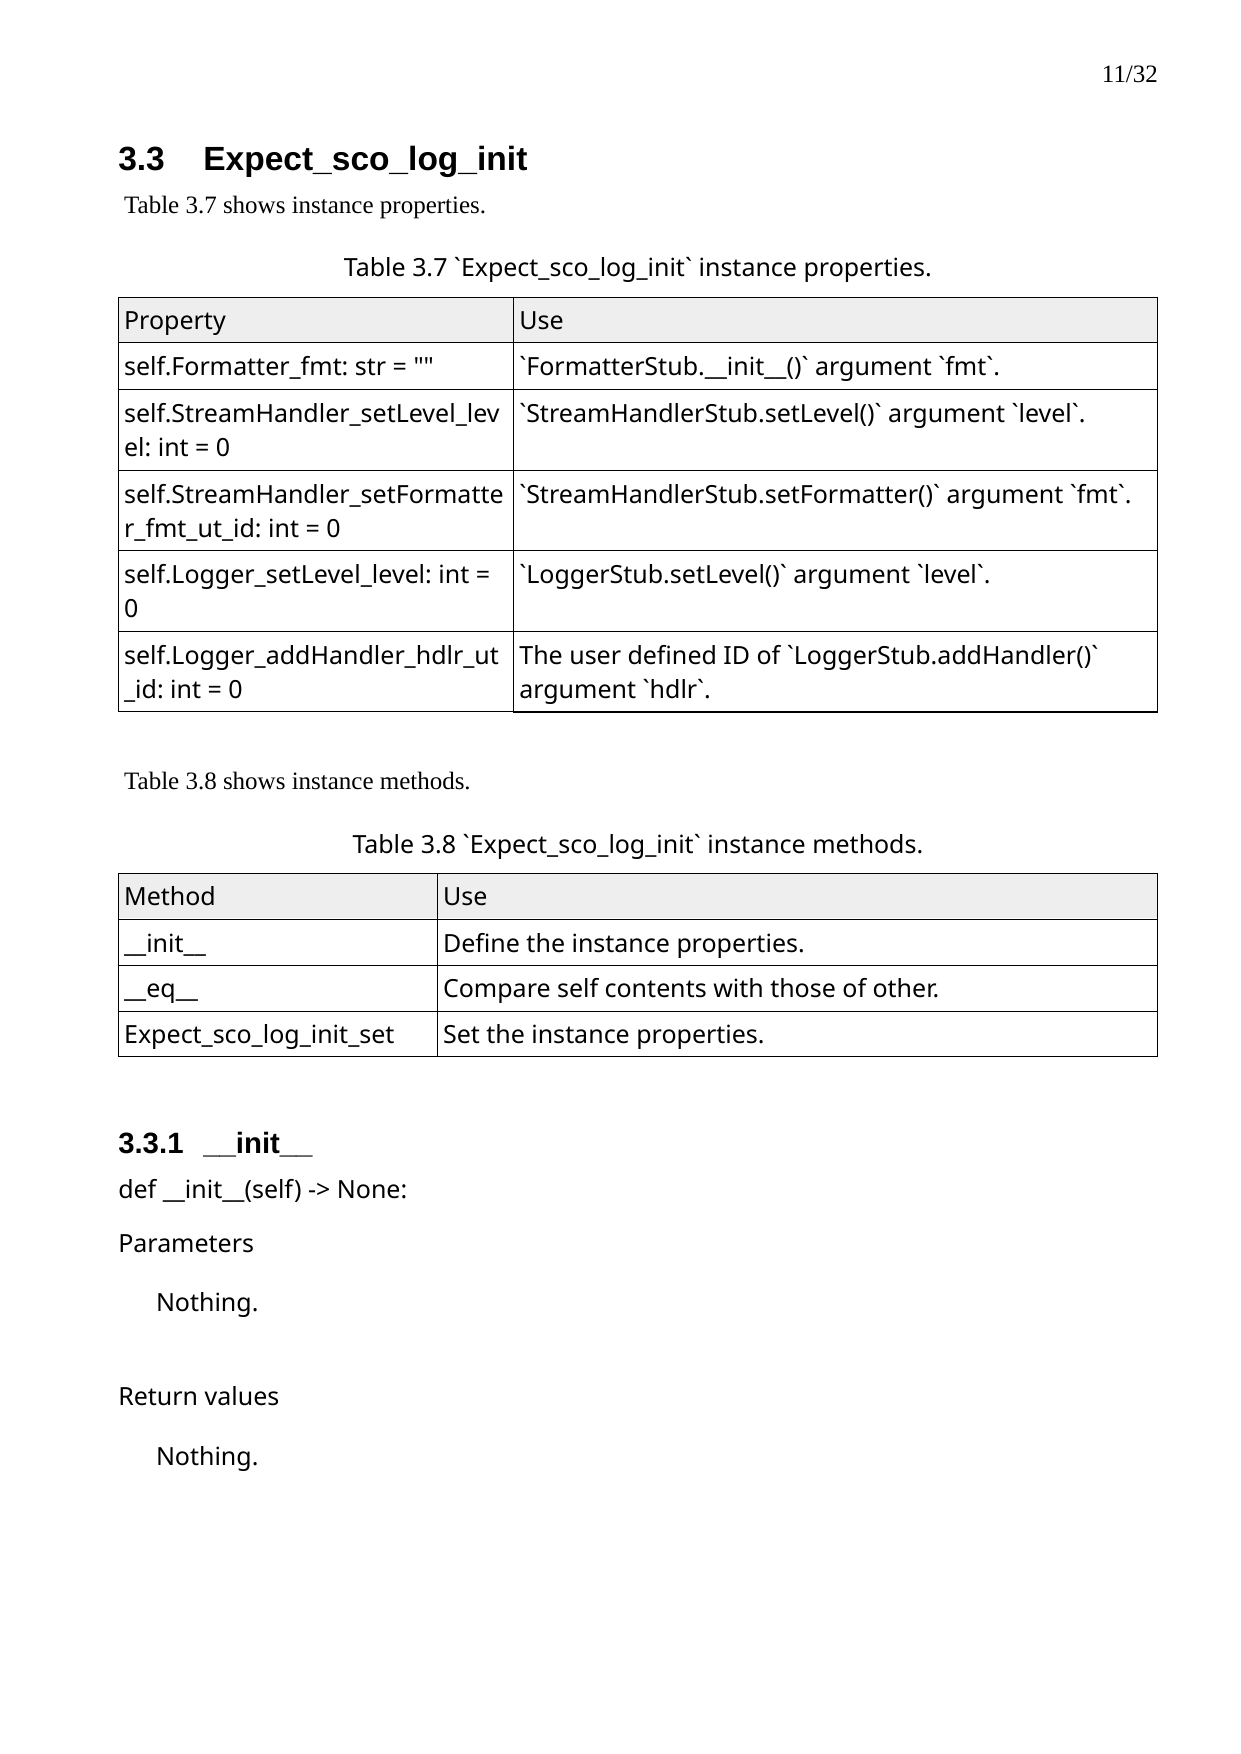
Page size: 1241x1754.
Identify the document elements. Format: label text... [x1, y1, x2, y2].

text Table 3.7 `Expect_sco_log_init` instance properties. [118, 250, 1157, 284]
text Parameters [118, 1226, 1157, 1260]
text Table 3.8 shows instance methods. [118, 766, 1157, 795]
subtitle __init__ [118, 1126, 1157, 1159]
text def __init__(self) -> None: [118, 1172, 1157, 1206]
table_header Use [514, 298, 1157, 342]
table_cell The user defined ID of `LoggerStub.addHandler()` argument `hdlr`. [514, 632, 1157, 711]
table_cell `LoggerStub.setLevel()` argument `level`. [514, 551, 1157, 631]
table_cell Set the instance properties. [438, 1012, 1157, 1056]
table_cell `StreamHandlerStub.setFormatter()` argument `fmt`. [514, 471, 1157, 550]
table_cell `FormatterStub.__init__()` argument `fmt`. [514, 343, 1157, 389]
table_cell self.Logger_setLevel_level: int = 0 [119, 551, 513, 631]
table_cell Compare self contents with those of other. [438, 966, 1157, 1011]
text Table 3.7 shows instance properties. [118, 190, 1157, 219]
table_header [321, 1279, 1159, 1325]
table_header Method [119, 874, 437, 918]
table_header Nothing. [150, 1279, 321, 1325]
table_cell self.Logger_addHandler_hdlr_ut_id: int = 0 [119, 632, 513, 711]
text Return values [118, 1379, 1157, 1413]
table_cell self.Formatter_fmt: str = "" [119, 343, 513, 389]
table_header Use [438, 874, 1157, 918]
table_header [321, 1433, 1159, 1482]
table_cell self.StreamHandler_setFormatter_fmt_ut_id: int = 0 [119, 471, 513, 550]
table_header Nothing. [150, 1433, 321, 1482]
table_cell Define the instance properties. [438, 920, 1157, 965]
table_cell self.StreamHandler_setLevel_level: int = 0 [119, 390, 513, 469]
table_cell `StreamHandlerStub.setLevel()` argument `level`. [514, 390, 1157, 469]
subtitle Expect_sco_log_init [118, 139, 1157, 177]
table_header Property [119, 298, 513, 342]
table_cell __init__ [119, 920, 437, 965]
text Table 3.8 `Expect_sco_log_init` instance methods. [118, 826, 1157, 860]
table_cell __eq__ [119, 966, 437, 1011]
table_cell Expect_sco_log_init_set [119, 1012, 437, 1056]
